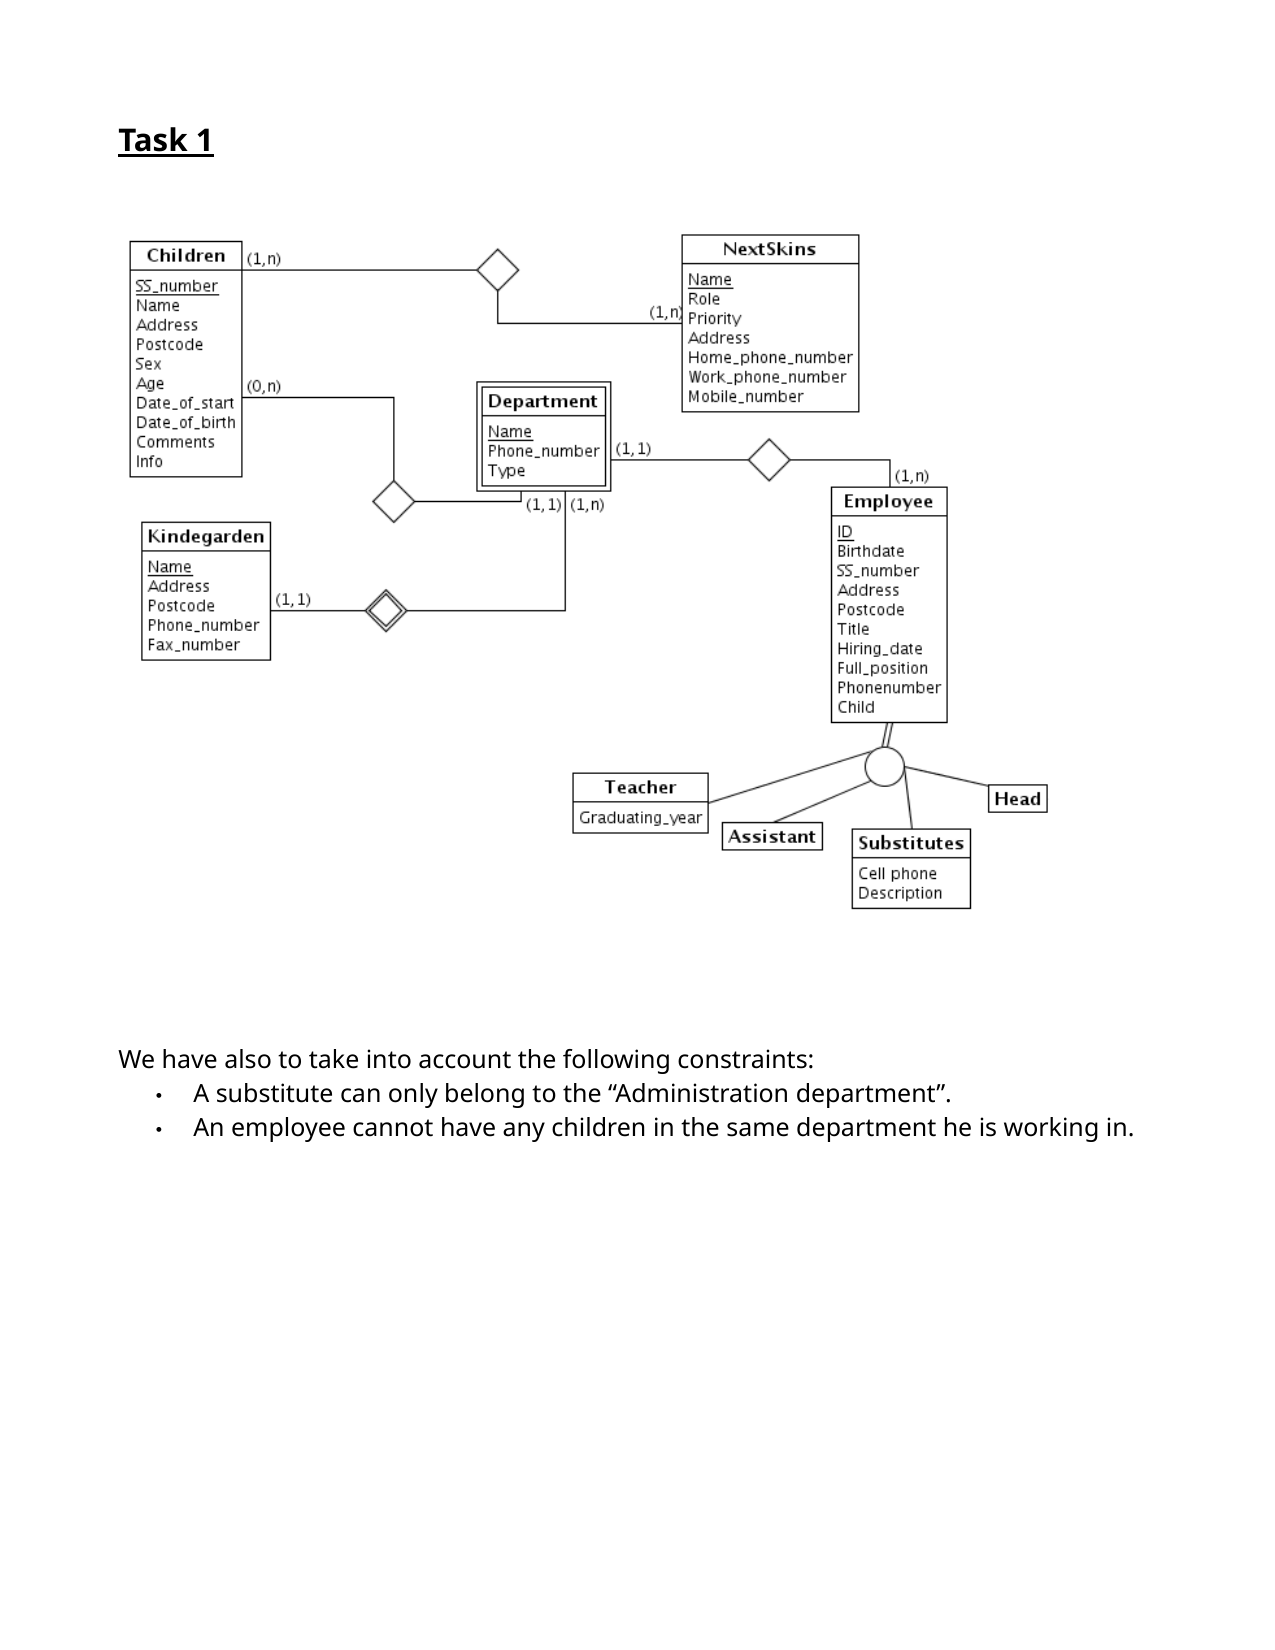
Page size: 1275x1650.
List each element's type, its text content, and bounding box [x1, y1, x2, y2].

picture [118, 228, 1157, 1008]
list An employee cannot have any children in the same department he is working in. [156, 1110, 1157, 1144]
text We have also to take into account the following constraints: [118, 1042, 1157, 1076]
list A substitute can only belong to the “Administration department”. [156, 1076, 1157, 1110]
text Task 1 [118, 118, 1157, 161]
